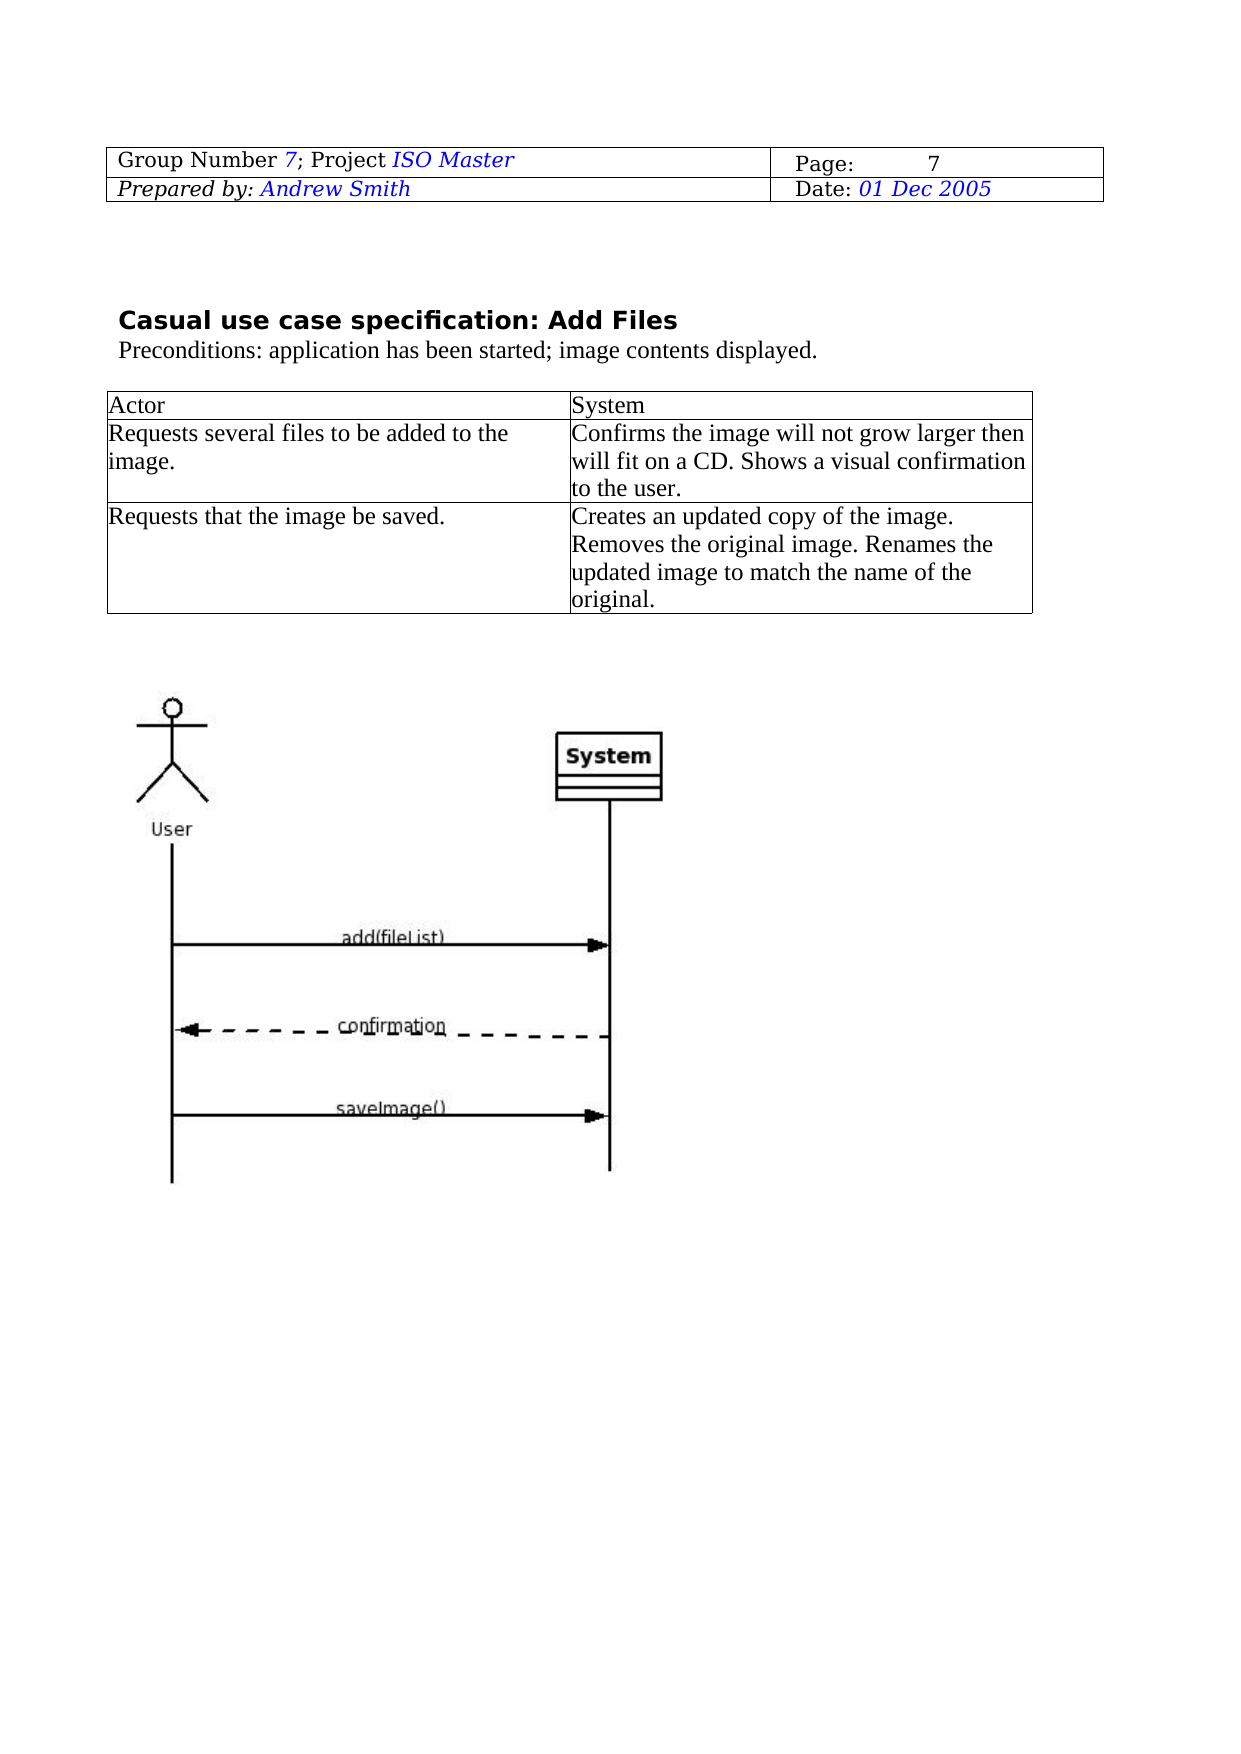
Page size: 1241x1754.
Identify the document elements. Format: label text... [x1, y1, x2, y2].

text Preconditions: application has been started; image contents displayed. [118, 336, 1122, 363]
table_header System [571, 392, 1032, 419]
table_cell Creates an updated copy of the image. Removes the original image. Renames the updated image to match the name of the original. [571, 503, 1032, 613]
table_cell Confirms the image will not grow larger then will fit on a CD. Shows a visual confirmation to the user. [571, 420, 1032, 502]
subtitle Casual use case specification: Add Files [118, 307, 1122, 336]
picture [134, 679, 663, 1185]
table_header Actor [108, 392, 570, 419]
table_cell Requests several files to be added to the image. [108, 420, 570, 502]
table_cell Requests that the image be saved. [108, 503, 570, 613]
